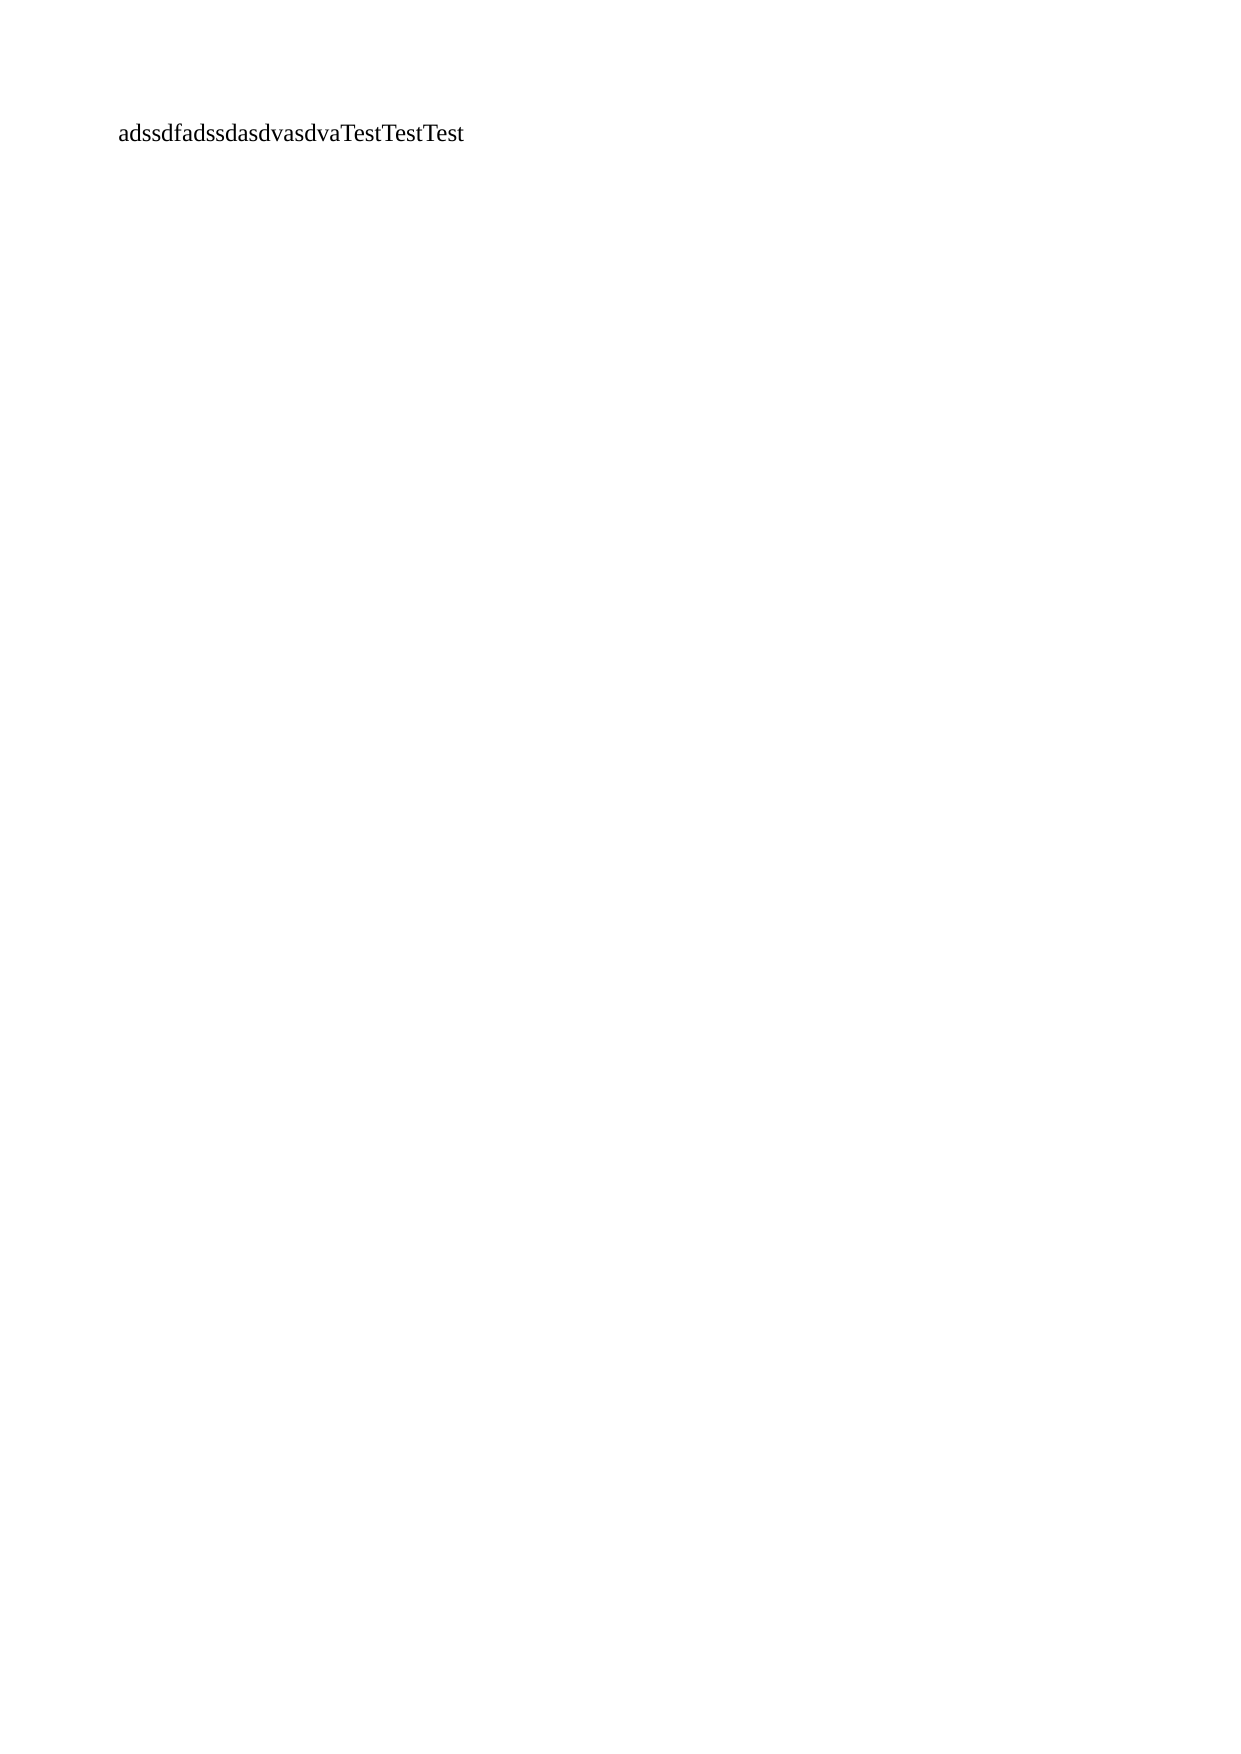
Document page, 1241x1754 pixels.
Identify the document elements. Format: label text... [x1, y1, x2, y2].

text adssdfadssdasdvasdvaTestTestTest [118, 118, 1122, 147]
